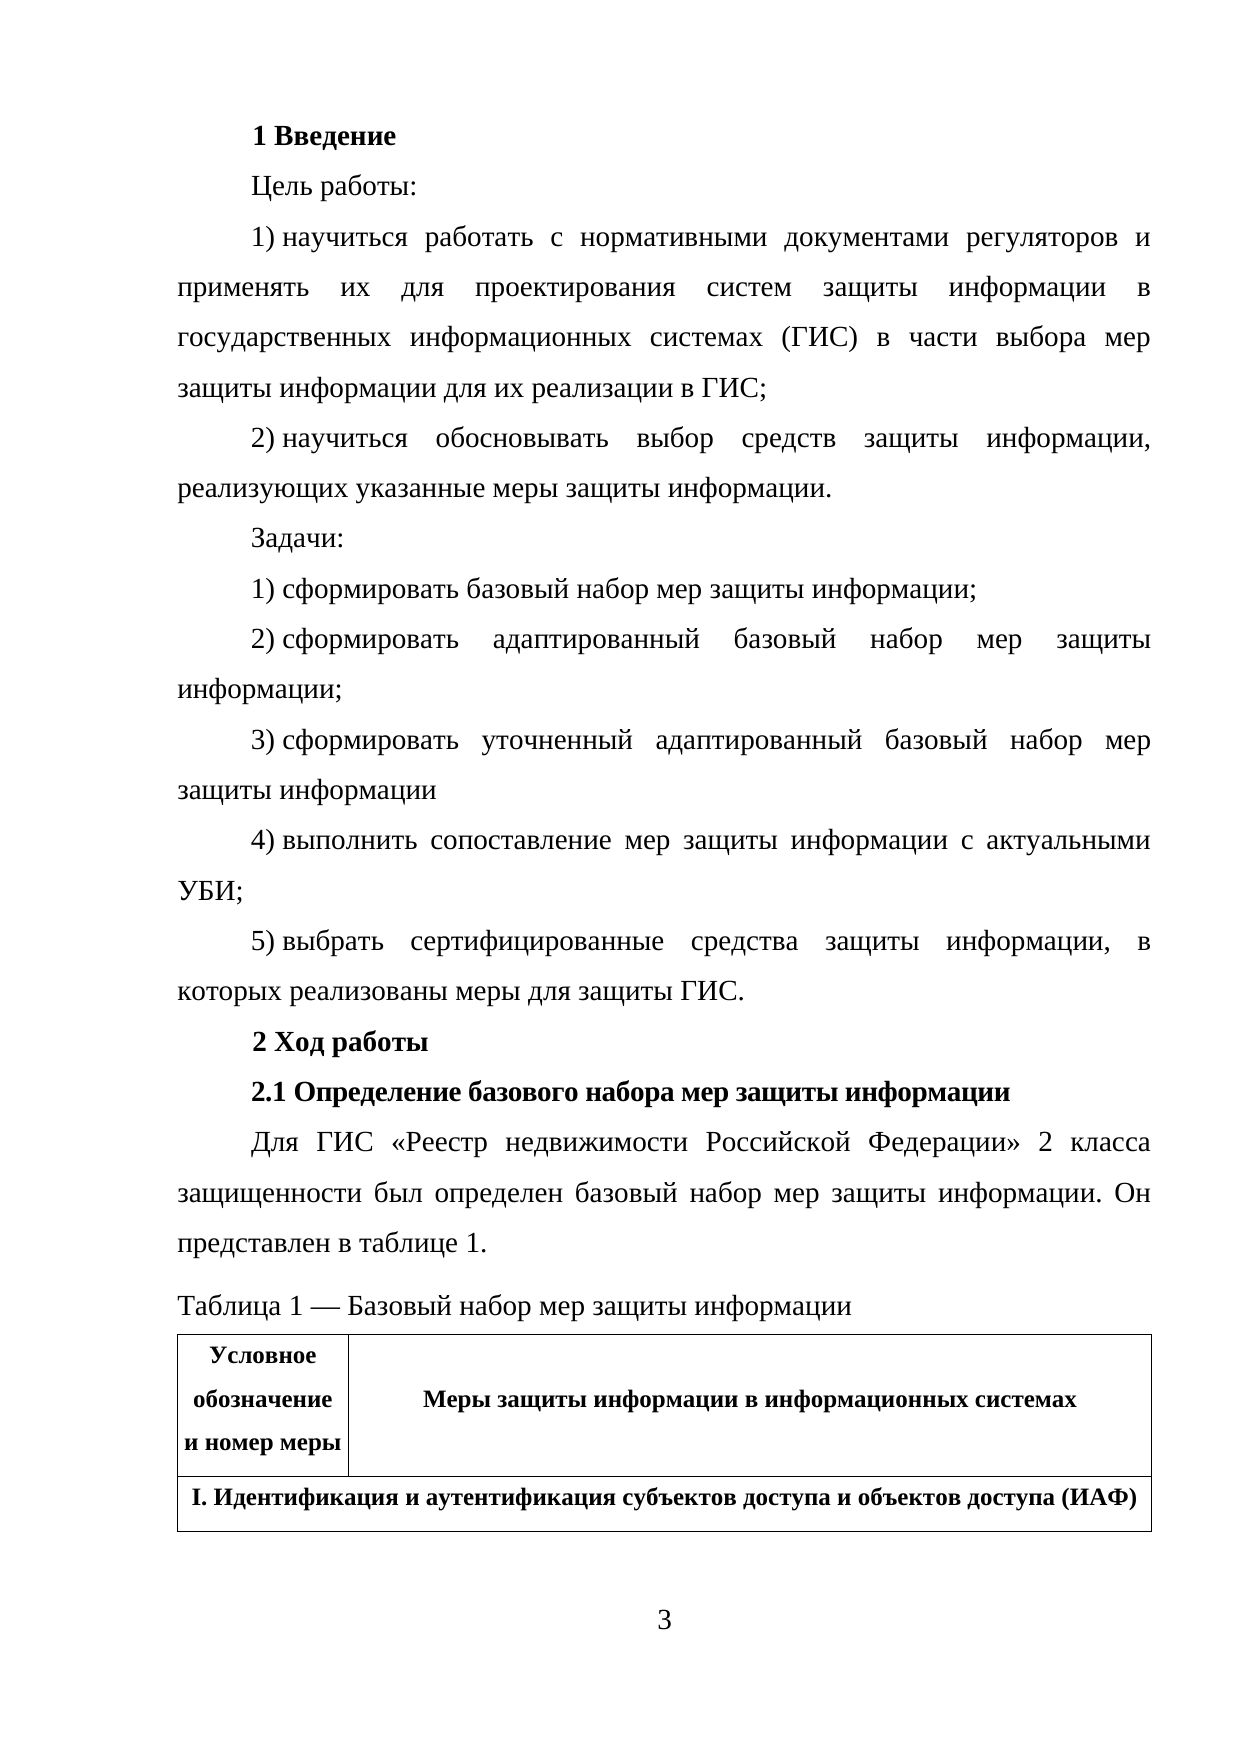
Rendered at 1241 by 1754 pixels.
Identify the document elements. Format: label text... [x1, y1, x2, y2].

subtitle Определение базового набора мер защиты информации [177, 1074, 1152, 1108]
list выполнить сопоставление мер защиты информации с актуальными УБИ; [177, 822, 1152, 906]
text Таблица 1 — Базовый набор мер защиты информации [177, 1288, 1152, 1321]
subtitle Ход работы [252, 1024, 1152, 1057]
table_cell I. Идентификация и аутентификация субъектов доступа и объектов доступа (ИАФ) [178, 1477, 1151, 1531]
list сформировать адаптированный базовый набор мер защиты информации; [177, 621, 1152, 705]
table_header Меры защиты информации в информационных системах [349, 1335, 1151, 1476]
subtitle Введение [252, 118, 1152, 152]
text Для ГИС «Реестр недвижимости Российской Федерации» 2 класса защищенности был определен базовый набор мер защиты информации. Он представлен в таблице 1. [177, 1124, 1152, 1258]
list выбрать сертифицированные средства защиты информации, в которых реализованы меры для защиты ГИС. [177, 923, 1152, 1007]
list сформировать базовый набор мер защиты информации; [177, 571, 1152, 604]
list сформировать уточненный адаптированный базовый набор мер защиты информации [177, 722, 1152, 806]
text Цель работы: [177, 168, 1152, 202]
table_header Условное обозначение и номер меры [178, 1335, 348, 1476]
list научиться работать с нормативными документами регуляторов и применять их для проектирования систем защиты информации в государственных информационных системах (ГИС) в части выбора мер защиты информации для их реализации в ГИС; [177, 219, 1152, 403]
list научиться обосновывать выбор средств защиты информации, реализующих указанные меры защиты информации. [177, 420, 1152, 504]
list Задачи: [177, 521, 1152, 554]
